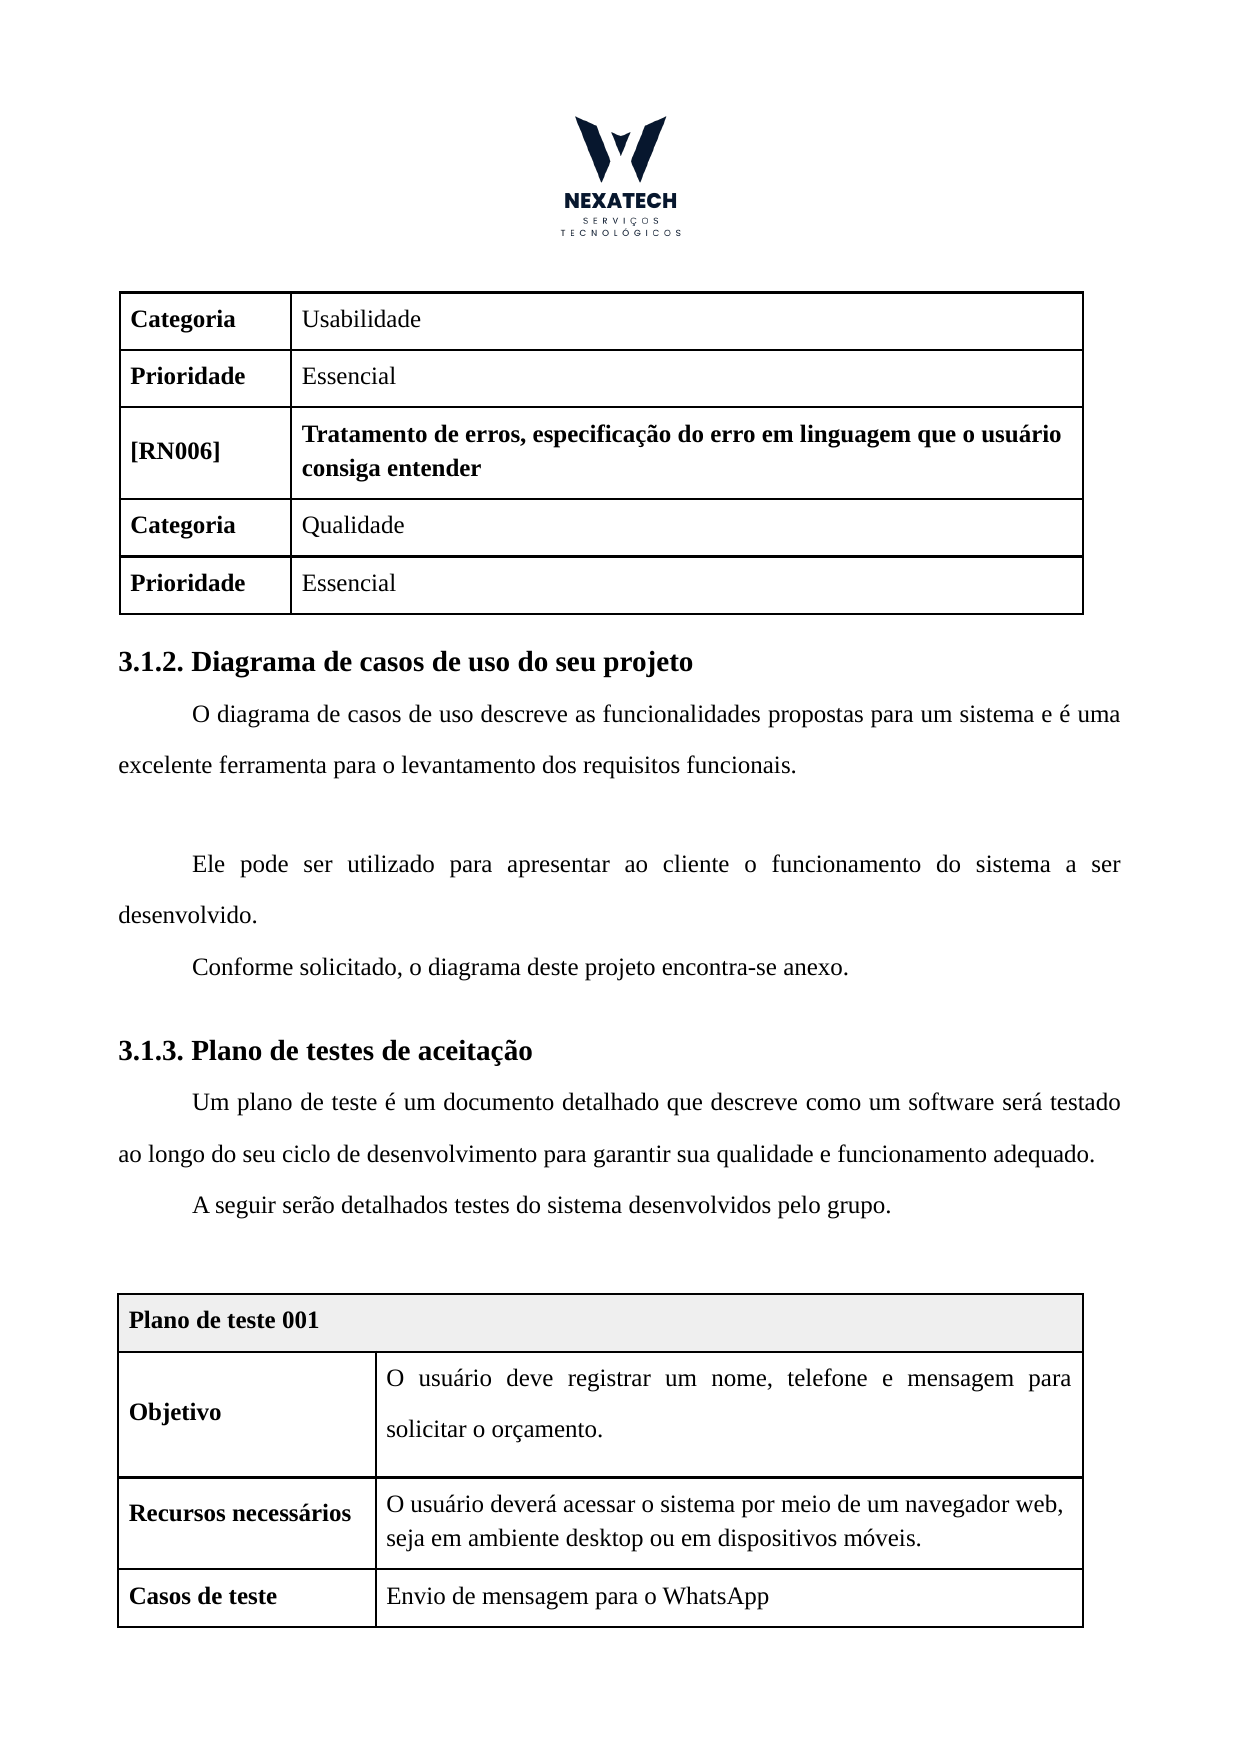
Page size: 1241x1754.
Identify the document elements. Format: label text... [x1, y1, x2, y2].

text A seguir serão detalhados testes do sistema desenvolvidos pelo grupo. [118, 1190, 1122, 1219]
table_cell O usuário deverá acessar o sistema por meio de um navegador web, seja em ambiente desktop ou em dispositivos móveis. [377, 1479, 1082, 1568]
table_cell Categoria [121, 294, 290, 349]
text Conforme solicitado, o diagrama deste projeto encontra-se anexo. [118, 952, 1122, 981]
table_header Plano de teste 001 [119, 1295, 1082, 1351]
table_cell Prioridade [121, 558, 290, 613]
text 3.1.2. Diagrama de casos de uso do seu projeto [118, 644, 1122, 678]
table_cell Envio de mensagem para o WhatsApp [377, 1570, 1082, 1626]
table_cell [RN006] [121, 408, 290, 498]
table_cell Objetivo [119, 1353, 375, 1476]
table_cell Prioridade [121, 351, 290, 406]
text 3.1.3. Plano de testes de aceitação [118, 1033, 1122, 1066]
text O diagrama de casos de uso descreve as funcionalidades propostas para um sistema e é uma excelente ferramenta para o levantamento dos requisitos funcionais. [118, 699, 1122, 779]
table_cell Essencial [292, 351, 1082, 406]
table_cell Categoria [121, 500, 290, 555]
picture [506, 53, 734, 281]
text Ele pode ser utilizado para apresentar ao cliente o funcionamento do sistema a ser desenvolvido. [118, 849, 1122, 929]
table_cell Essencial [292, 558, 1082, 613]
table_cell Usabilidade [292, 294, 1082, 349]
table_cell Casos de teste [119, 1570, 375, 1626]
table_cell Recursos necessários [119, 1479, 375, 1568]
table_cell O usuário deve registrar um nome, telefone e mensagem para solicitar o orçamento. [377, 1353, 1082, 1476]
table_cell Tratamento de erros, especificação do erro em linguagem que o usuário consiga entender [292, 408, 1082, 498]
text Um plano de teste é um documento detalhado que descreve como um software será testado ao longo do seu ciclo de desenvolvimento para garantir sua qualidade e funcionamento adequado. [118, 1087, 1122, 1167]
table_cell Qualidade [292, 500, 1082, 555]
